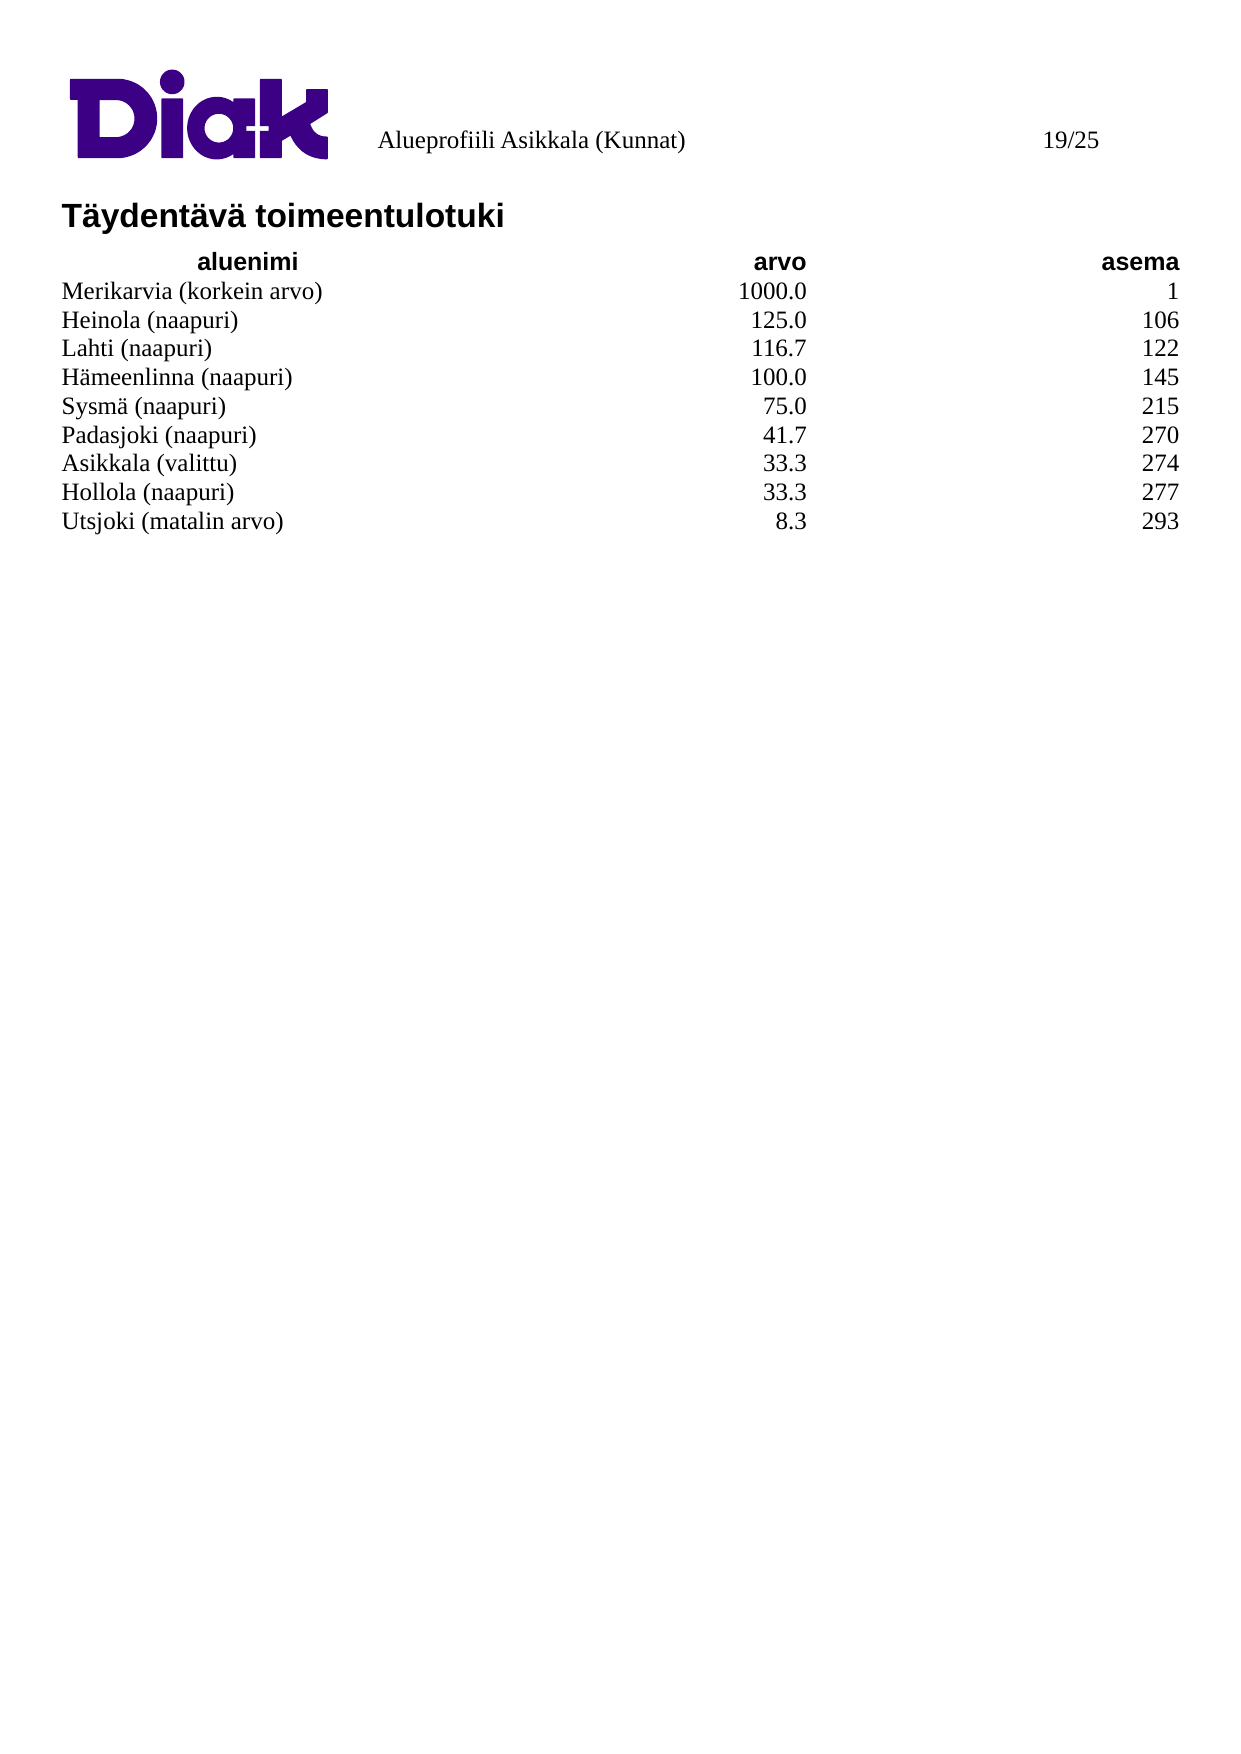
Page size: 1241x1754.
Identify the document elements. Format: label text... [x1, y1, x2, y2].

table_cell 8.3 [434, 506, 806, 535]
table_cell 106 [806, 305, 1179, 333]
table_cell Merikarvia (korkein arvo) [61, 276, 434, 305]
table_header aluenimi [61, 247, 434, 276]
table_header asema [806, 247, 1179, 276]
table_cell Asikkala (valittu) [61, 449, 434, 477]
table_cell 1000.0 [434, 276, 806, 305]
table_cell 145 [806, 362, 1179, 391]
table_cell Hollola (naapuri) [61, 477, 434, 506]
table_cell 122 [806, 334, 1179, 362]
table_cell 293 [806, 506, 1179, 535]
table_cell 116.7 [434, 334, 806, 362]
table_cell 274 [806, 449, 1179, 477]
table_cell 75.0 [434, 391, 806, 420]
table_cell Sysmä (naapuri) [61, 391, 434, 420]
table_cell 277 [806, 477, 1179, 506]
table_cell Hämeenlinna (naapuri) [61, 362, 434, 391]
table_cell 125.0 [434, 305, 806, 333]
table_cell 100.0 [434, 362, 806, 391]
table_cell 41.7 [434, 420, 806, 448]
table_cell Padasjoki (naapuri) [61, 420, 434, 448]
table_cell 270 [806, 420, 1179, 448]
table_cell Lahti (naapuri) [61, 334, 434, 362]
table_header arvo [434, 247, 806, 276]
table_cell Utsjoki (matalin arvo) [61, 506, 434, 535]
table_cell 33.3 [434, 477, 806, 506]
subtitle Täydentävä toimeentulotuki [61, 196, 1179, 235]
table_cell 215 [806, 391, 1179, 420]
table_cell 33.3 [434, 449, 806, 477]
table_cell 1 [806, 276, 1179, 305]
table_cell Heinola (naapuri) [61, 305, 434, 333]
